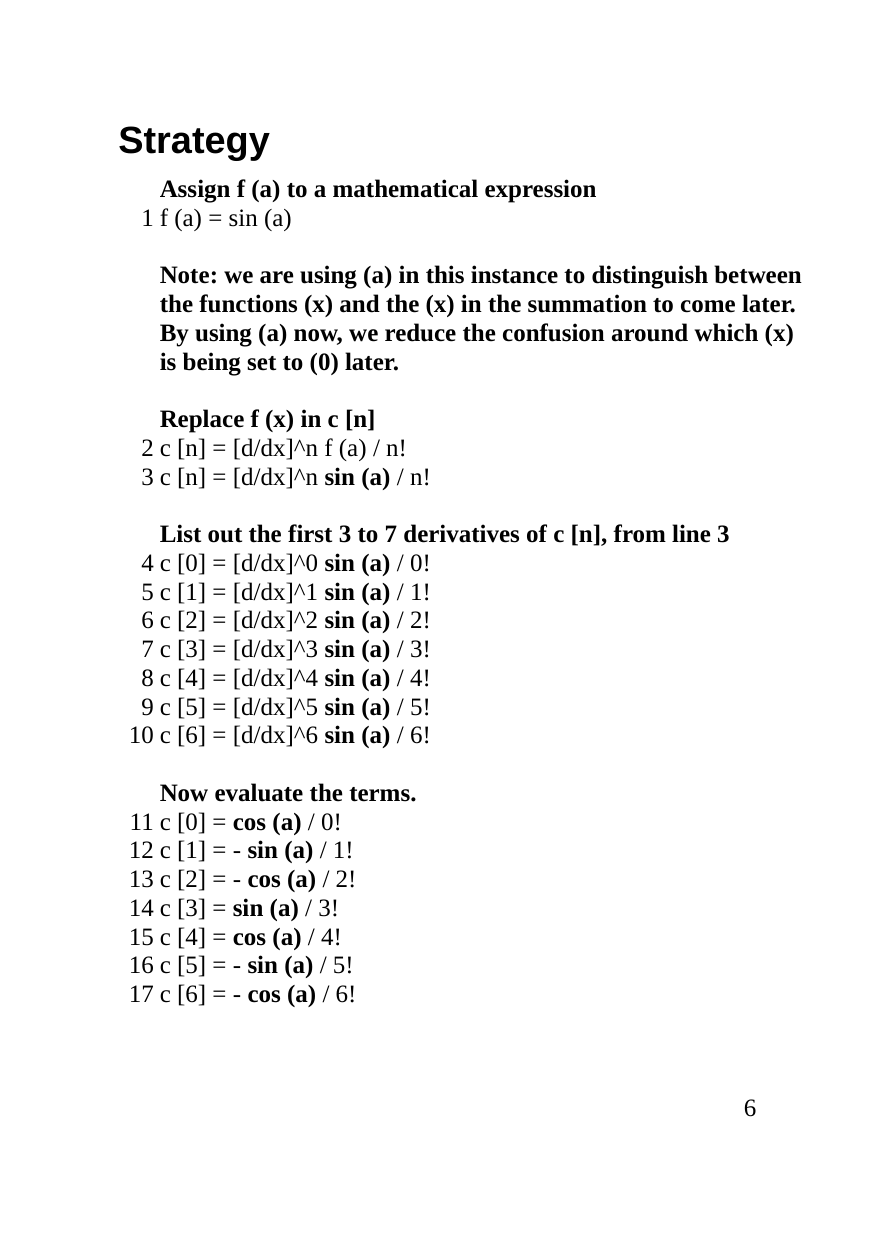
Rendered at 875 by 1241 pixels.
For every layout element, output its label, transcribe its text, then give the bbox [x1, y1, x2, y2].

table_cell 5 [112, 577, 156, 606]
table_cell 17 [112, 979, 156, 1008]
table_header Assign f (a) to a mathematical expression [156, 174, 814, 203]
table_cell 12 [112, 836, 156, 864]
table_cell 8 [112, 663, 156, 692]
table_cell f (a) = sin (a) [156, 203, 814, 232]
table_cell c [5] = - sin (a) / 5! [156, 951, 814, 979]
table_cell c [1] = [d/dx]^1 sin (a) / 1! [156, 577, 814, 606]
table_cell c [6] = - cos (a) / 6! [156, 979, 814, 1008]
table_cell [112, 1008, 156, 1037]
table_cell c [1] = - sin (a) / 1! [156, 836, 814, 864]
table_cell c [n] = [d/dx]^n sin (a) / n! [156, 462, 814, 491]
table_cell c [2] = - cos (a) / 2! [156, 864, 814, 893]
table_cell [156, 749, 814, 778]
table_cell Note: we are using (a) in this instance to distinguish between the functions (x) and the (x) in the summation to come later. By using (a) now, we reduce the confusion around which (x) is being set to (0) later. [156, 261, 814, 376]
table_cell c [6] = [d/dx]^6 sin (a) / 6! [156, 721, 814, 749]
table_cell 6 [112, 606, 156, 634]
table_cell 3 [112, 462, 156, 491]
table_cell 7 [112, 634, 156, 663]
table_cell c [4] = cos (a) / 4! [156, 922, 814, 951]
subtitle Strategy [118, 118, 756, 162]
table_cell c [5] = [d/dx]^5 sin (a) / 5! [156, 692, 814, 721]
table_header [112, 174, 156, 203]
table_cell c [2] = [d/dx]^2 sin (a) / 2! [156, 606, 814, 634]
table_cell 1 [112, 203, 156, 232]
table_cell c [3] = [d/dx]^3 sin (a) / 3! [156, 634, 814, 663]
table_cell 15 [112, 922, 156, 951]
table_cell 13 [112, 864, 156, 893]
table_cell c [n] = [d/dx]^n f (a) / n! [156, 433, 814, 462]
table_cell [156, 1008, 814, 1037]
table_cell [112, 491, 156, 519]
table_cell [156, 232, 814, 261]
table_cell Replace f (x) in c [n] [156, 404, 814, 433]
table_cell [156, 376, 814, 404]
table_cell 4 [112, 548, 156, 577]
table_cell 11 [112, 807, 156, 836]
table_cell c [0] = cos (a) / 0! [156, 807, 814, 836]
table_cell [112, 404, 156, 433]
table_cell 9 [112, 692, 156, 721]
table_cell [112, 519, 156, 548]
table_cell [112, 749, 156, 778]
table_cell [112, 261, 156, 376]
table_cell 16 [112, 951, 156, 979]
table_cell [112, 778, 156, 807]
table_cell c [3] = sin (a) / 3! [156, 893, 814, 922]
table_cell List out the first 3 to 7 derivatives of c [n], from line 3 [156, 519, 814, 548]
table_cell [156, 491, 814, 519]
table_cell [112, 376, 156, 404]
table_cell 2 [112, 433, 156, 462]
table_cell c [4] = [d/dx]^4 sin (a) / 4! [156, 663, 814, 692]
table_cell [112, 232, 156, 261]
table_cell c [0] = [d/dx]^0 sin (a) / 0! [156, 548, 814, 577]
table_cell 10 [112, 721, 156, 749]
table_cell Now evaluate the terms. [156, 778, 814, 807]
table_cell 14 [112, 893, 156, 922]
